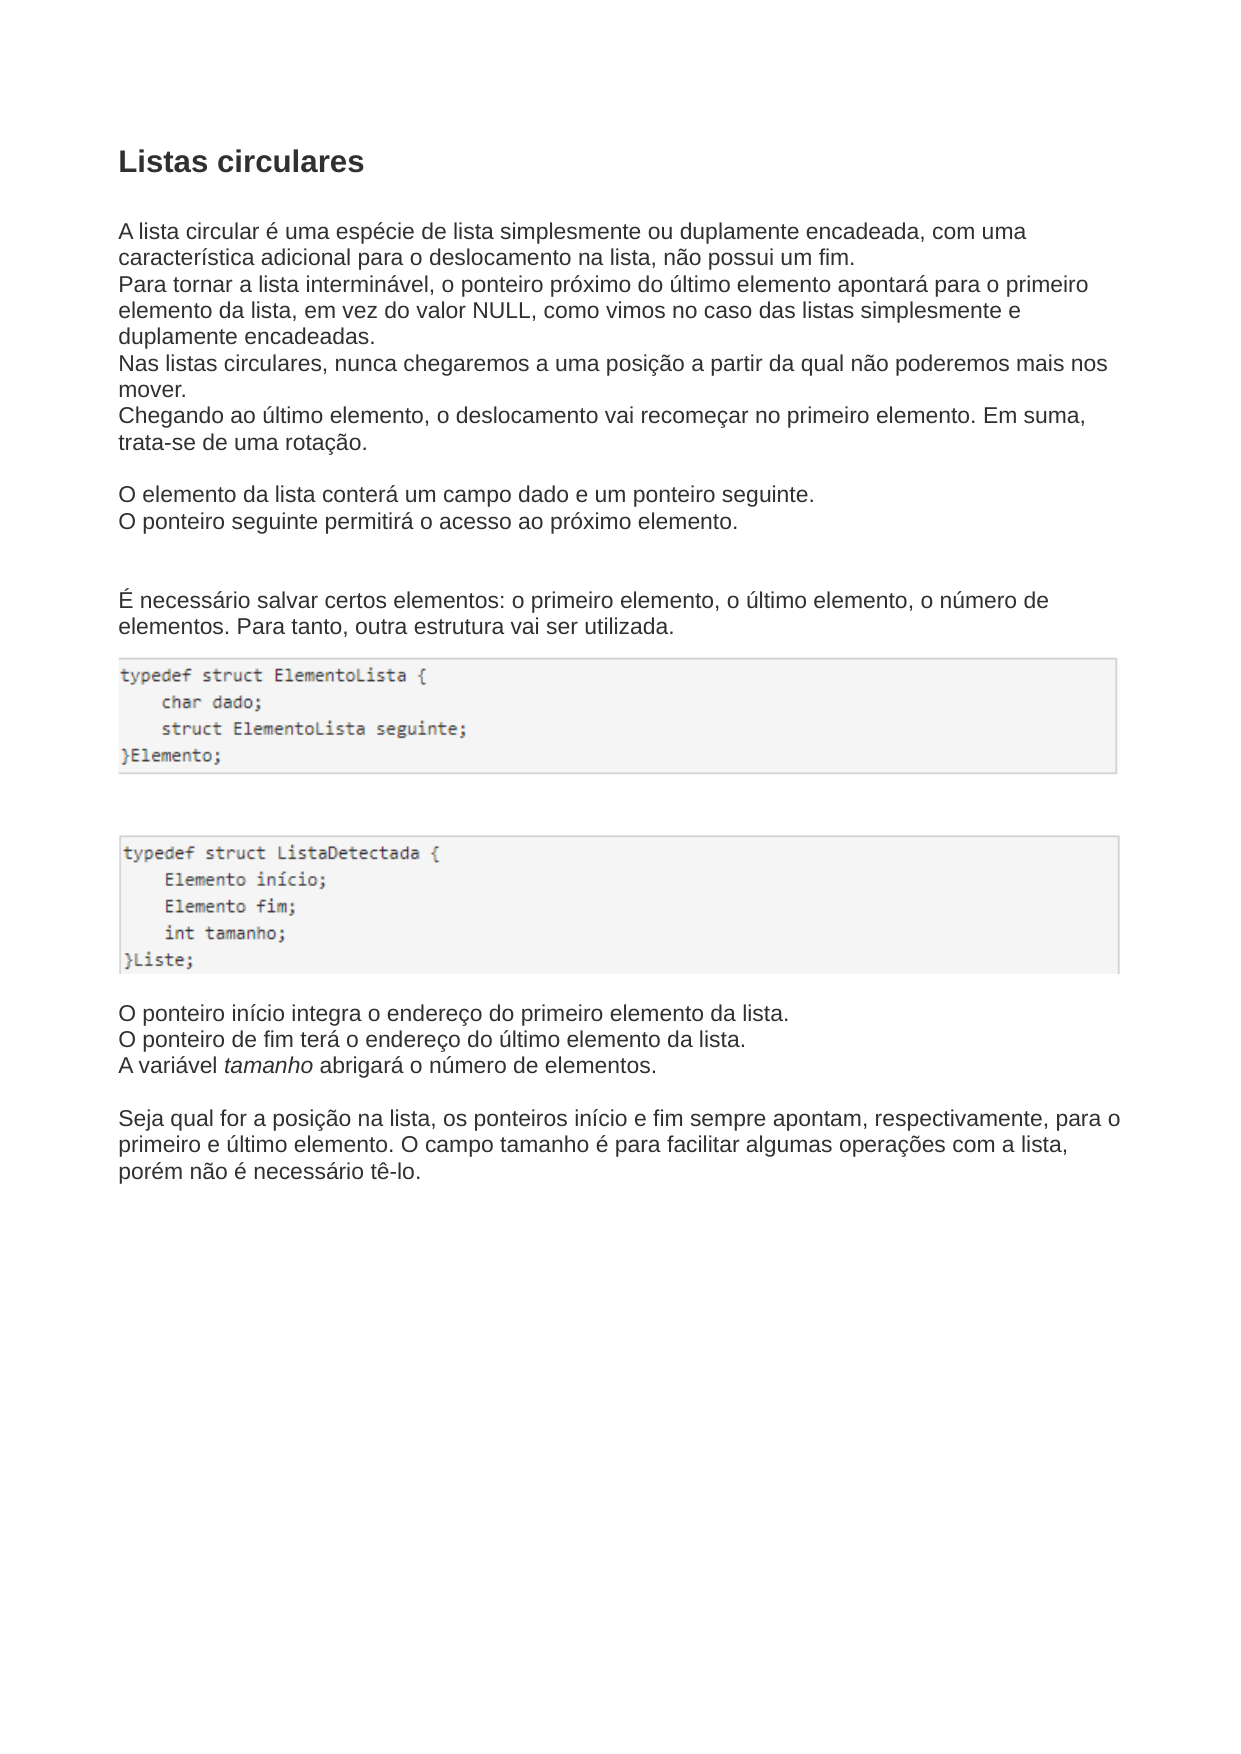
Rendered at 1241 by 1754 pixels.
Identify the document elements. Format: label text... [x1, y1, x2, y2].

text O elemento da lista conterá um campo dado e um ponteiro seguinte. O ponteiro seguinte permitirá o acesso ao próximo elemento. [118, 455, 1122, 534]
picture [118, 831, 1123, 974]
picture [118, 655, 1122, 779]
text O ponteiro início integra o endereço do primeiro elemento da lista. O ponteiro de fim terá o endereço do último elemento da lista. A variável tamanho abrigará o número de elementos. Seja qual for a posição na lista, os ponteiros início e fim sempre apontam, respectivamente, para o primeiro e último elemento. O campo tamanho é para facilitar algumas operações com a lista, porém não é necessário tê-lo. [118, 1000, 1122, 1184]
text É necessário salvar certos elementos: o primeiro elemento, o último elemento, o número de elementos. Para tanto, outra estrutura vai ser utilizada. [118, 587, 1122, 639]
subtitle Listas circulares [118, 143, 1122, 179]
text A lista circular é uma espécie de lista simplesmente ou duplamente encadeada, com uma característica adicional para o deslocamento na lista, não possui um fim. Para tornar a lista interminável, o ponteiro próximo do último elemento apontará para o primeiro elemento da lista, em vez do valor NULL, como vimos no caso das listas simplesmente e duplamente encadeadas. Nas listas circulares, nunca chegaremos a uma posição a partir da qual não poderemos mais nos mover. Chegando ao último elemento, o deslocamento vai recomeçar no primeiro elemento. Em suma, trata-se de uma rotação. [118, 218, 1122, 455]
